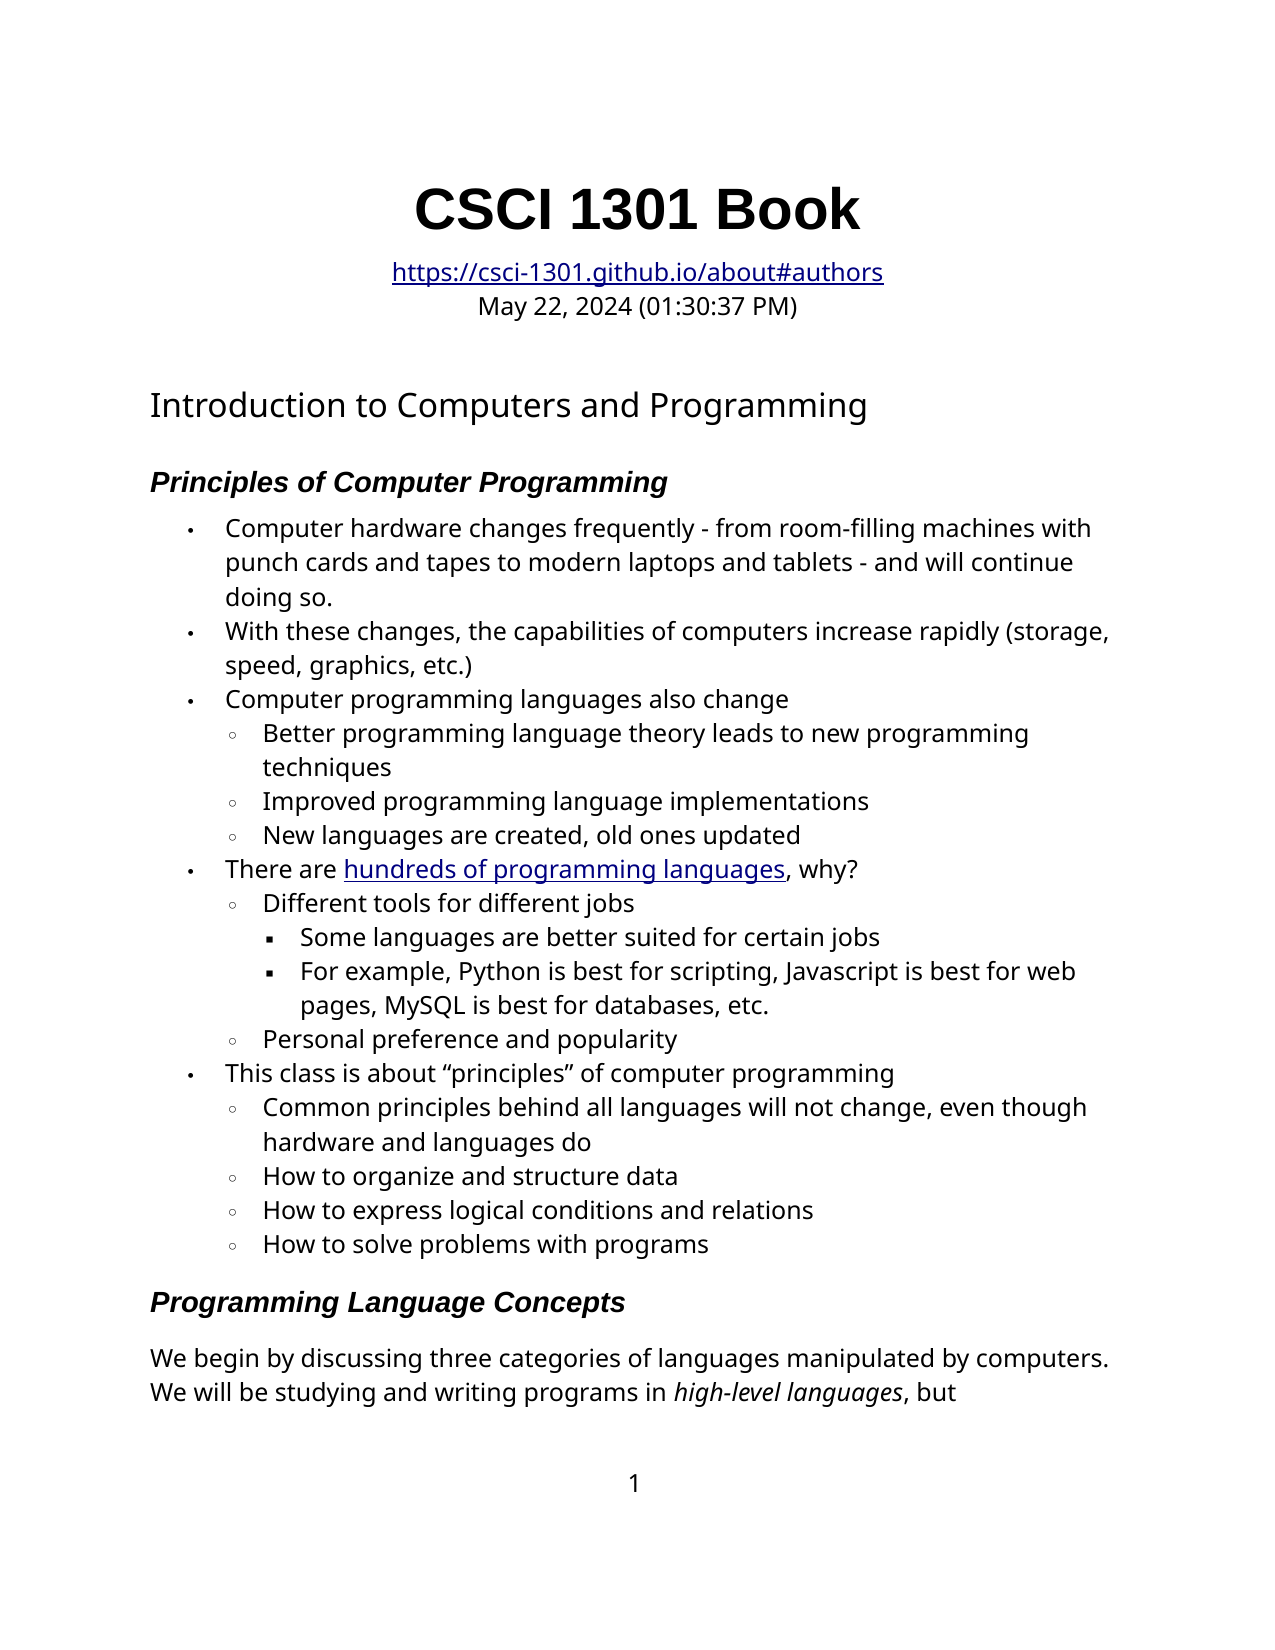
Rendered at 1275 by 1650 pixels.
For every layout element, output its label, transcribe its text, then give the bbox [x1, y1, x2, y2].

list With these changes, the capabilities of computers increase rapidly (storage, speed, graphics, etc.) [187, 613, 1125, 681]
list There are hundreds of programming languages, why? [187, 852, 1125, 886]
list Computer programming languages also change [187, 681, 1125, 715]
text https://csci-1301.github.io/about#authors [150, 254, 1125, 289]
title CSCI 1301 Book [150, 175, 1125, 242]
list New languages are created, old ones updated [225, 818, 1125, 852]
subtitle Introduction to Computers and Programming [150, 382, 1125, 427]
list Computer hardware changes frequently - from room-filling machines with punch cards and tapes to modern laptops and tablets - and will continue doing so. [187, 511, 1125, 613]
subtitle Principles of Computer Programming [150, 465, 1125, 498]
text We begin by discussing three categories of languages manipulated by computers. We will be studying and writing programs in high-level languages, but [150, 1340, 1125, 1408]
list Common principles behind all languages will not change, even though hardware and languages do [225, 1090, 1125, 1158]
list How to solve problems with programs [225, 1226, 1125, 1260]
list Better programming language theory leads to new programming techniques [225, 715, 1125, 783]
list Improved programming language implementations [225, 783, 1125, 818]
list This class is about “principles” of computer programming [187, 1056, 1125, 1090]
list Different tools for different jobs [225, 886, 1125, 920]
subtitle Programming Language Concepts [150, 1285, 1125, 1319]
text May 22, 2024 (01:30:37 PM) [150, 289, 1125, 323]
list How to express logical conditions and relations [225, 1192, 1125, 1226]
list Personal preference and popularity [225, 1022, 1125, 1056]
list How to organize and structure data [225, 1158, 1125, 1192]
list For example, Python is best for scripting, Javascript is best for web pages, MySQL is best for databases, etc. [262, 954, 1125, 1022]
list Some languages are better suited for certain jobs [262, 920, 1125, 954]
